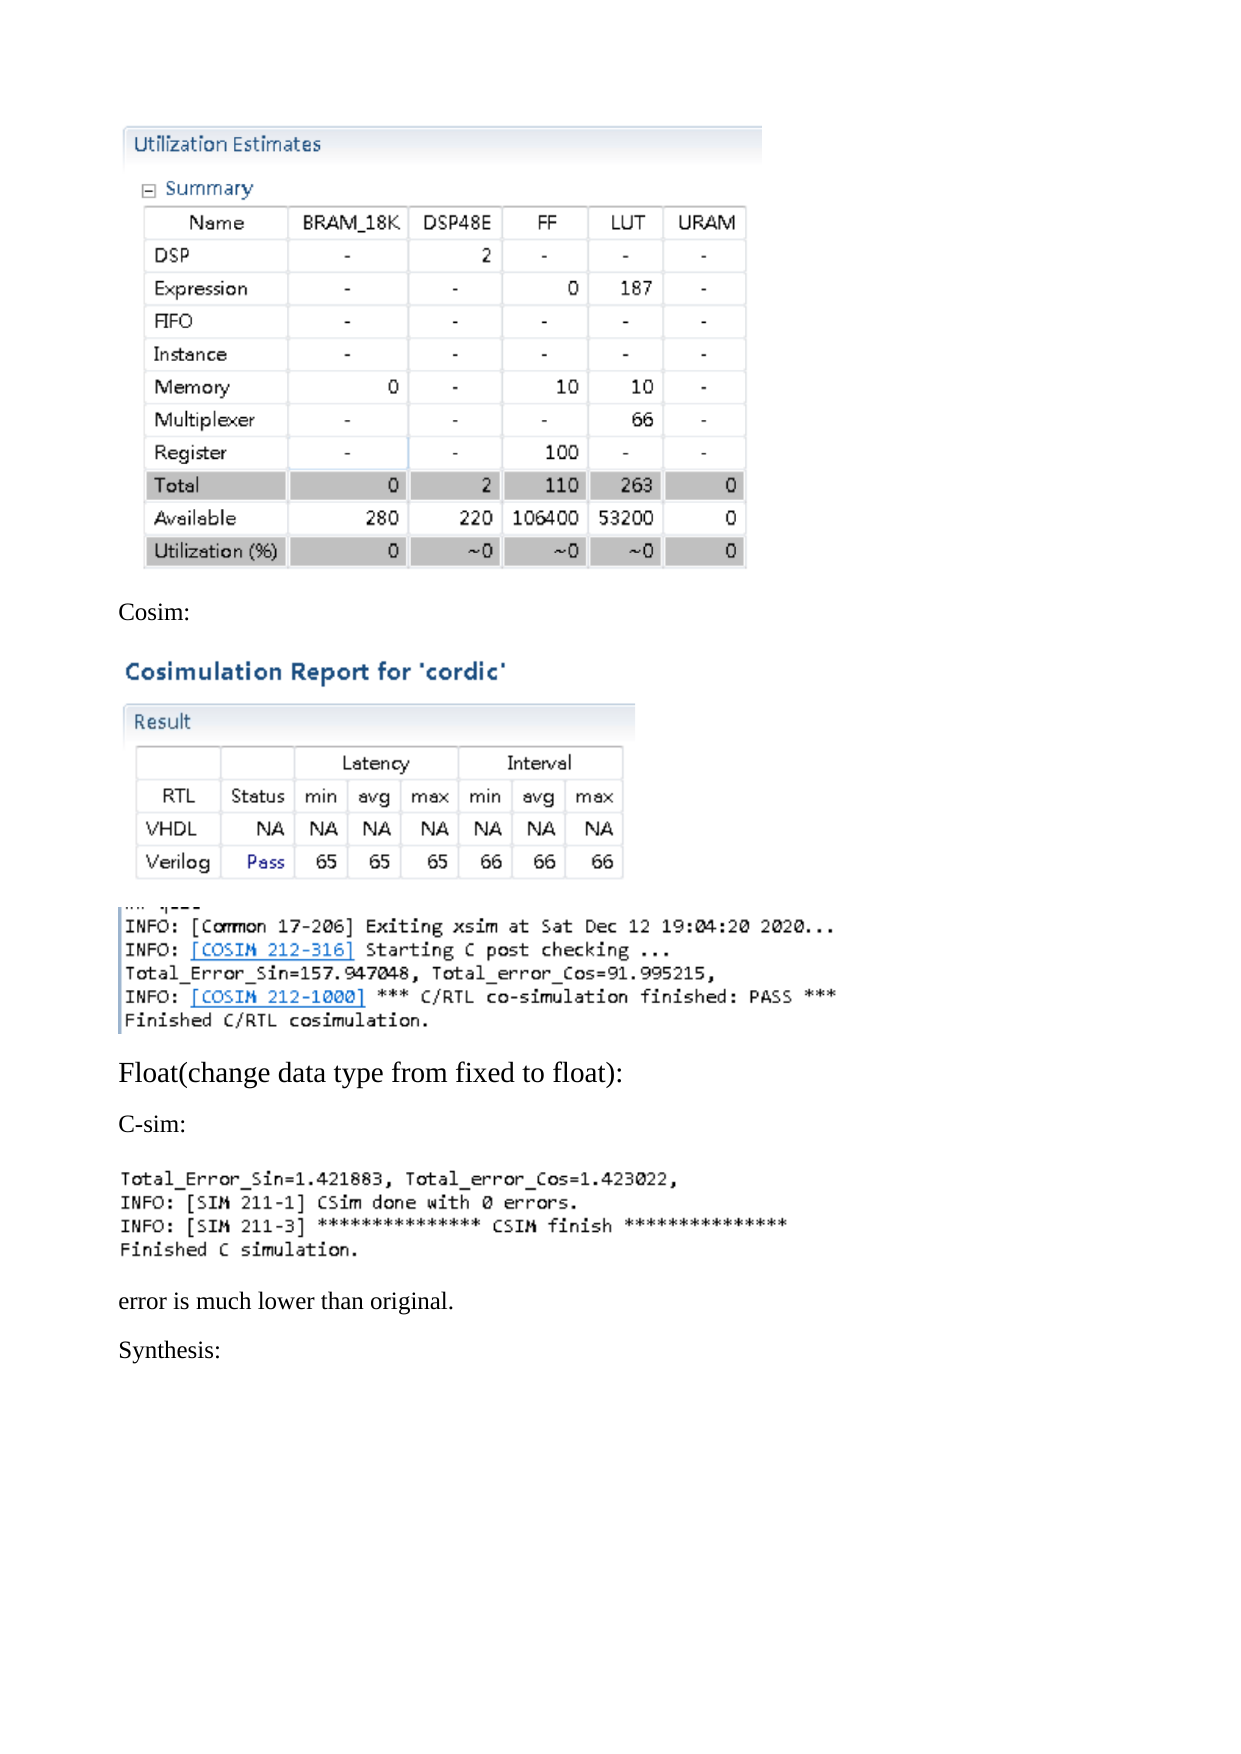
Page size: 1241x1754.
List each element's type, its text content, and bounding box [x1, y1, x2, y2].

text Synthesis: [118, 1335, 1122, 1364]
text error is much lower than original. [118, 1286, 1122, 1314]
text Cosim: [118, 597, 1122, 626]
text Float(change data type from fixed to float): [118, 1055, 1122, 1088]
text C-sim: [118, 1109, 1122, 1138]
